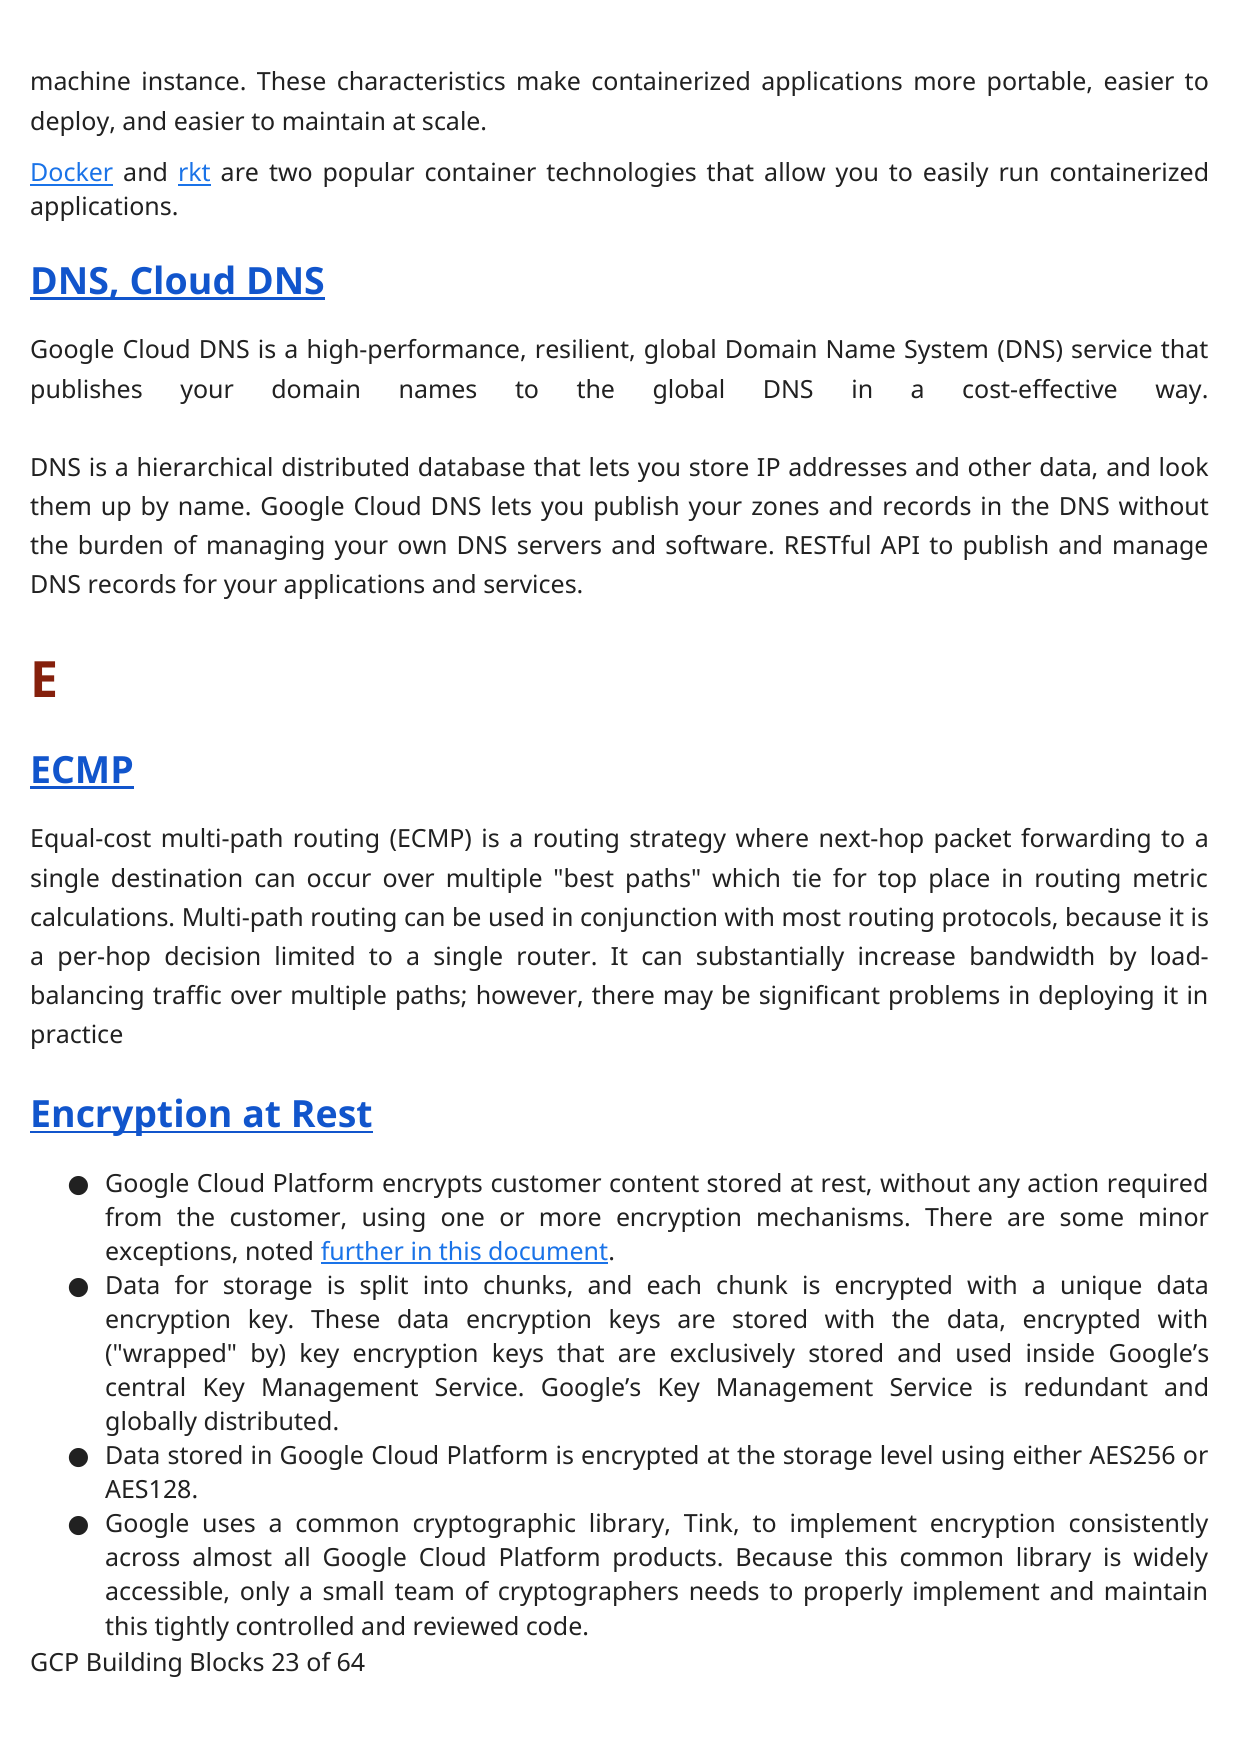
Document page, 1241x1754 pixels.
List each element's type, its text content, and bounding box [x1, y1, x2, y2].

subtitle DNS, Cloud DNS [30, 254, 1210, 305]
text machine instance. These characteristics make containerized applications more portable, easier to deploy, and easier to maintain at scale. [30, 64, 1210, 137]
text Docker and rkt are two popular container technologies that allow you to easily run containerized applications. [30, 155, 1210, 223]
list Data for storage is split into chunks, and each chunk is encrypted with a unique data encryption key. These data encryption keys are stored with the data, encrypted with ("wrapped" by) key encryption keys that are exclusively stored and used inside Google’s central Key Management Service. Google’s Key Management Service is redundant and globally distributed. [67, 1267, 1210, 1438]
list Google uses a common cryptographic library, Tink, to implement encryption consistently across almost all Google Cloud Platform products. Because this common library is widely accessible, only a small team of cryptographers needs to properly implement and maintain this tightly controlled and reviewed code. [67, 1506, 1210, 1642]
text DNS is a hierarchical distributed database that lets you store IP addresses and other data, and look them up by name. Google Cloud DNS lets you publish your zones and records in the DNS without the burden of managing your own DNS servers and software. RESTful API to publish and manage DNS records for your applications and services. [30, 450, 1210, 601]
list Data stored in Google Cloud Platform is encrypted at the storage level using either AES256 or AES128. [67, 1438, 1210, 1506]
subtitle ECMP [30, 743, 1210, 794]
text Google Cloud DNS is a high-performance, resilient, global Domain Name System (DNS) service that publishes your domain names to the global DNS in a cost-effective way. [30, 332, 1210, 444]
subtitle Encryption at Rest [30, 1087, 1210, 1138]
list Google Cloud Platform encrypts customer content stored at rest, without any action required from the customer, using one or more encryption mechanisms. There are some minor exceptions, noted further in this document. [67, 1165, 1210, 1267]
subtitle E [30, 644, 1210, 712]
text Equal-cost multi-path routing (ECMP) is a routing strategy where next-hop packet forwarding to a single destination can occur over multiple "best paths" which tie for top place in routing metric calculations. Multi-path routing can be used in conjunction with most routing protocols, because it is a per-hop decision limited to a single router. It can substantially increase bandwidth by load-balancing traffic over multiple paths; however, there may be significant problems in deploying it in practice [30, 821, 1210, 1051]
